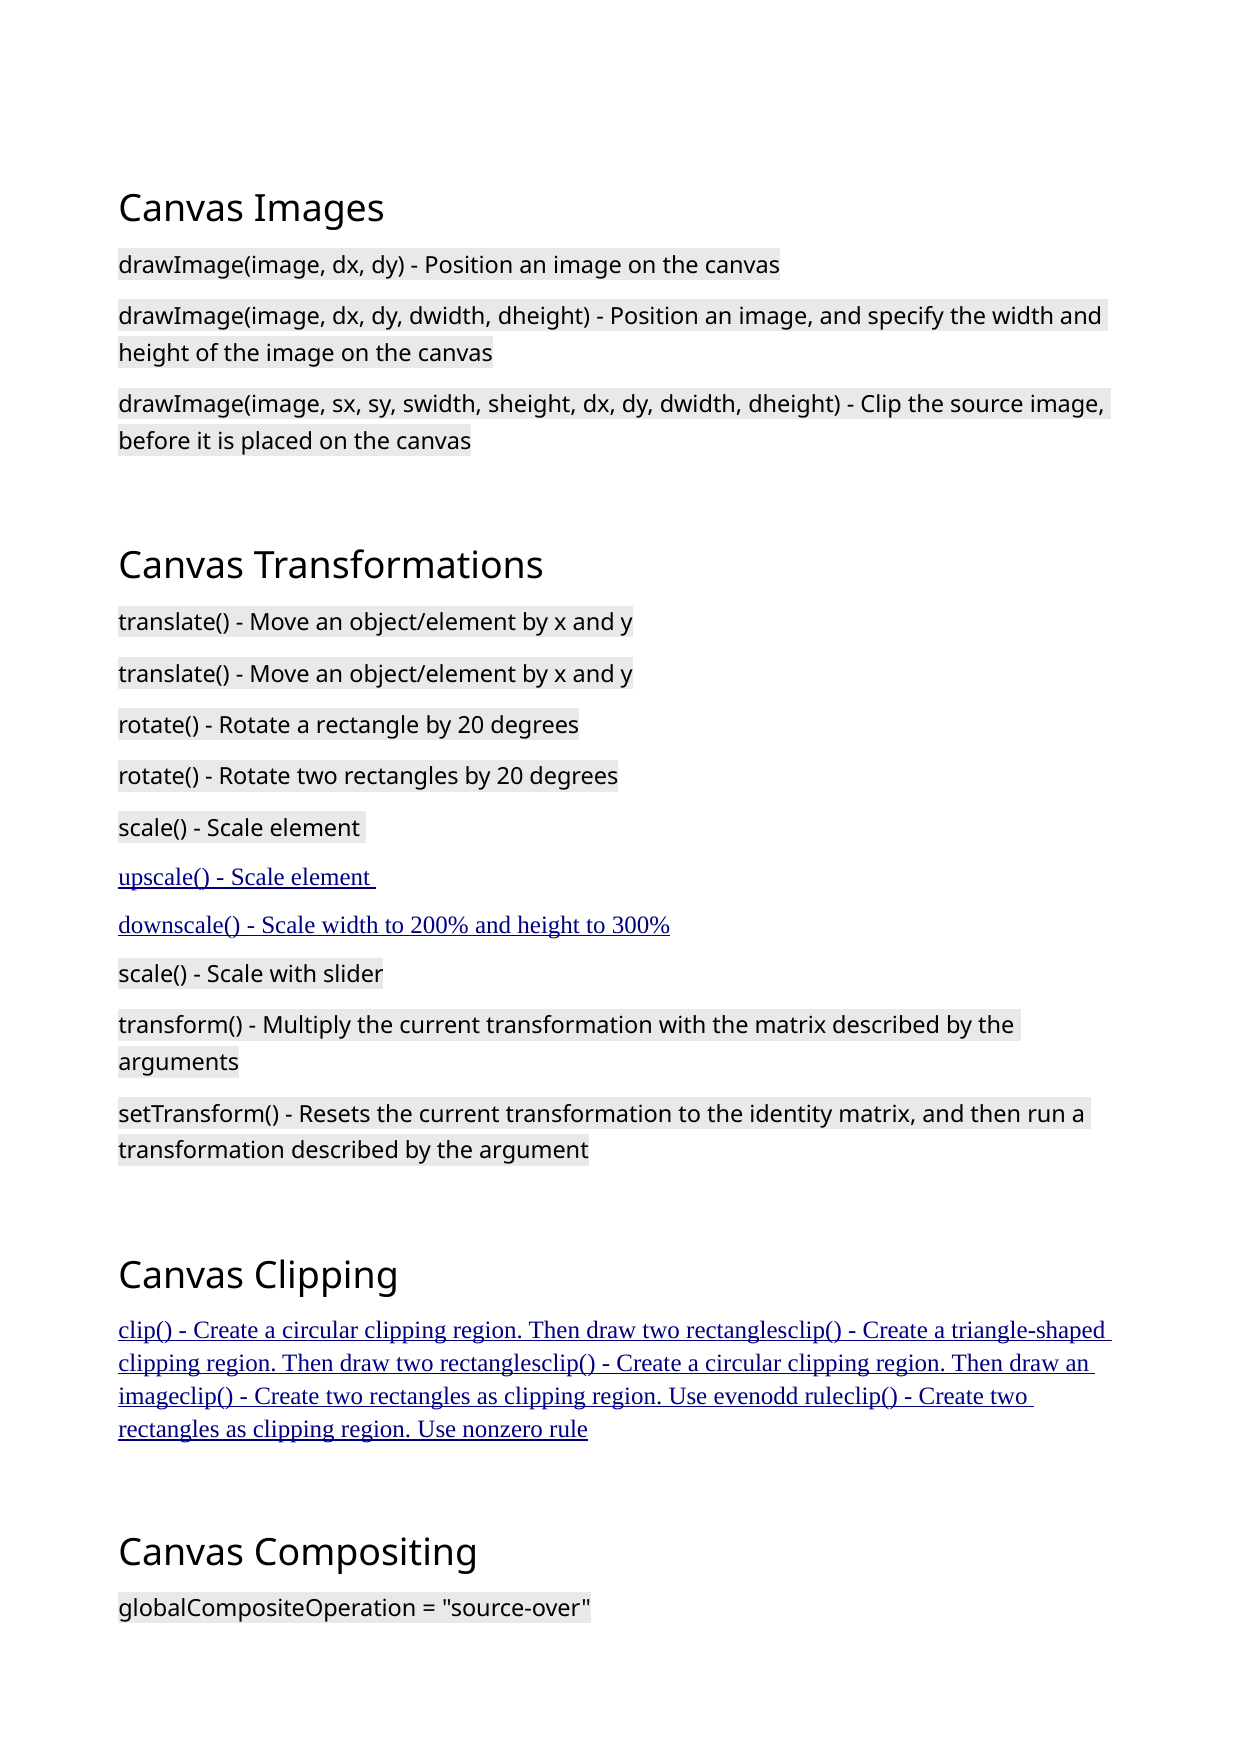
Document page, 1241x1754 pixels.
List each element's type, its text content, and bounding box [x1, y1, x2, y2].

text translate() - Move an object/element by x and y [118, 606, 1122, 637]
text rotate() - Rotate two rectangles by 20 degrees [118, 759, 1122, 792]
text drawImage(image, dx, dy, dwidth, dheight) - Position an image, and specify the width and height of the image on the canvas [118, 299, 1122, 368]
text rotate() - Rotate a rectangle by 20 degrees [118, 708, 1122, 740]
text scale() - Scale element [118, 811, 1122, 843]
text globalCompositeOperation = "source-over" [118, 1592, 1122, 1623]
subtitle Canvas Images [118, 181, 1122, 232]
text clip() - Create a circular clipping region. Then draw two rectanglesclip() - Create a triangle-shaped clipping region. Then draw two rectanglesclip() - Create a circular clipping region. Then draw an imageclip() - Create two rectangles as clipping region. Use evenodd ruleclip() - Create two rectangles as clipping region. Use nonzero rule [118, 1315, 1122, 1443]
text drawImage(image, sx, sy, swidth, sheight, dx, dy, dwidth, dheight) - Clip the source image, before it is placed on the canvas [118, 387, 1122, 456]
text translate() - Move an object/element by x and y [118, 657, 1122, 689]
text transform() - Multiply the current transformation with the matrix described by the arguments [118, 1009, 1122, 1078]
text drawImage(image, dx, dy) - Position an image on the canvas [118, 248, 1122, 280]
subtitle Canvas Compositing [118, 1525, 1122, 1576]
text scale() - Scale with slider [118, 957, 1122, 989]
subtitle Canvas Transformations [118, 539, 1122, 590]
text downscale() - Scale width to 200% and height to 300% [118, 910, 1122, 939]
text upscale() - Scale element [118, 862, 1122, 891]
text setTransform() - Resets the current transformation to the identity matrix, and then run a transformation described by the argument [118, 1097, 1122, 1166]
subtitle Canvas Clipping [118, 1248, 1122, 1299]
